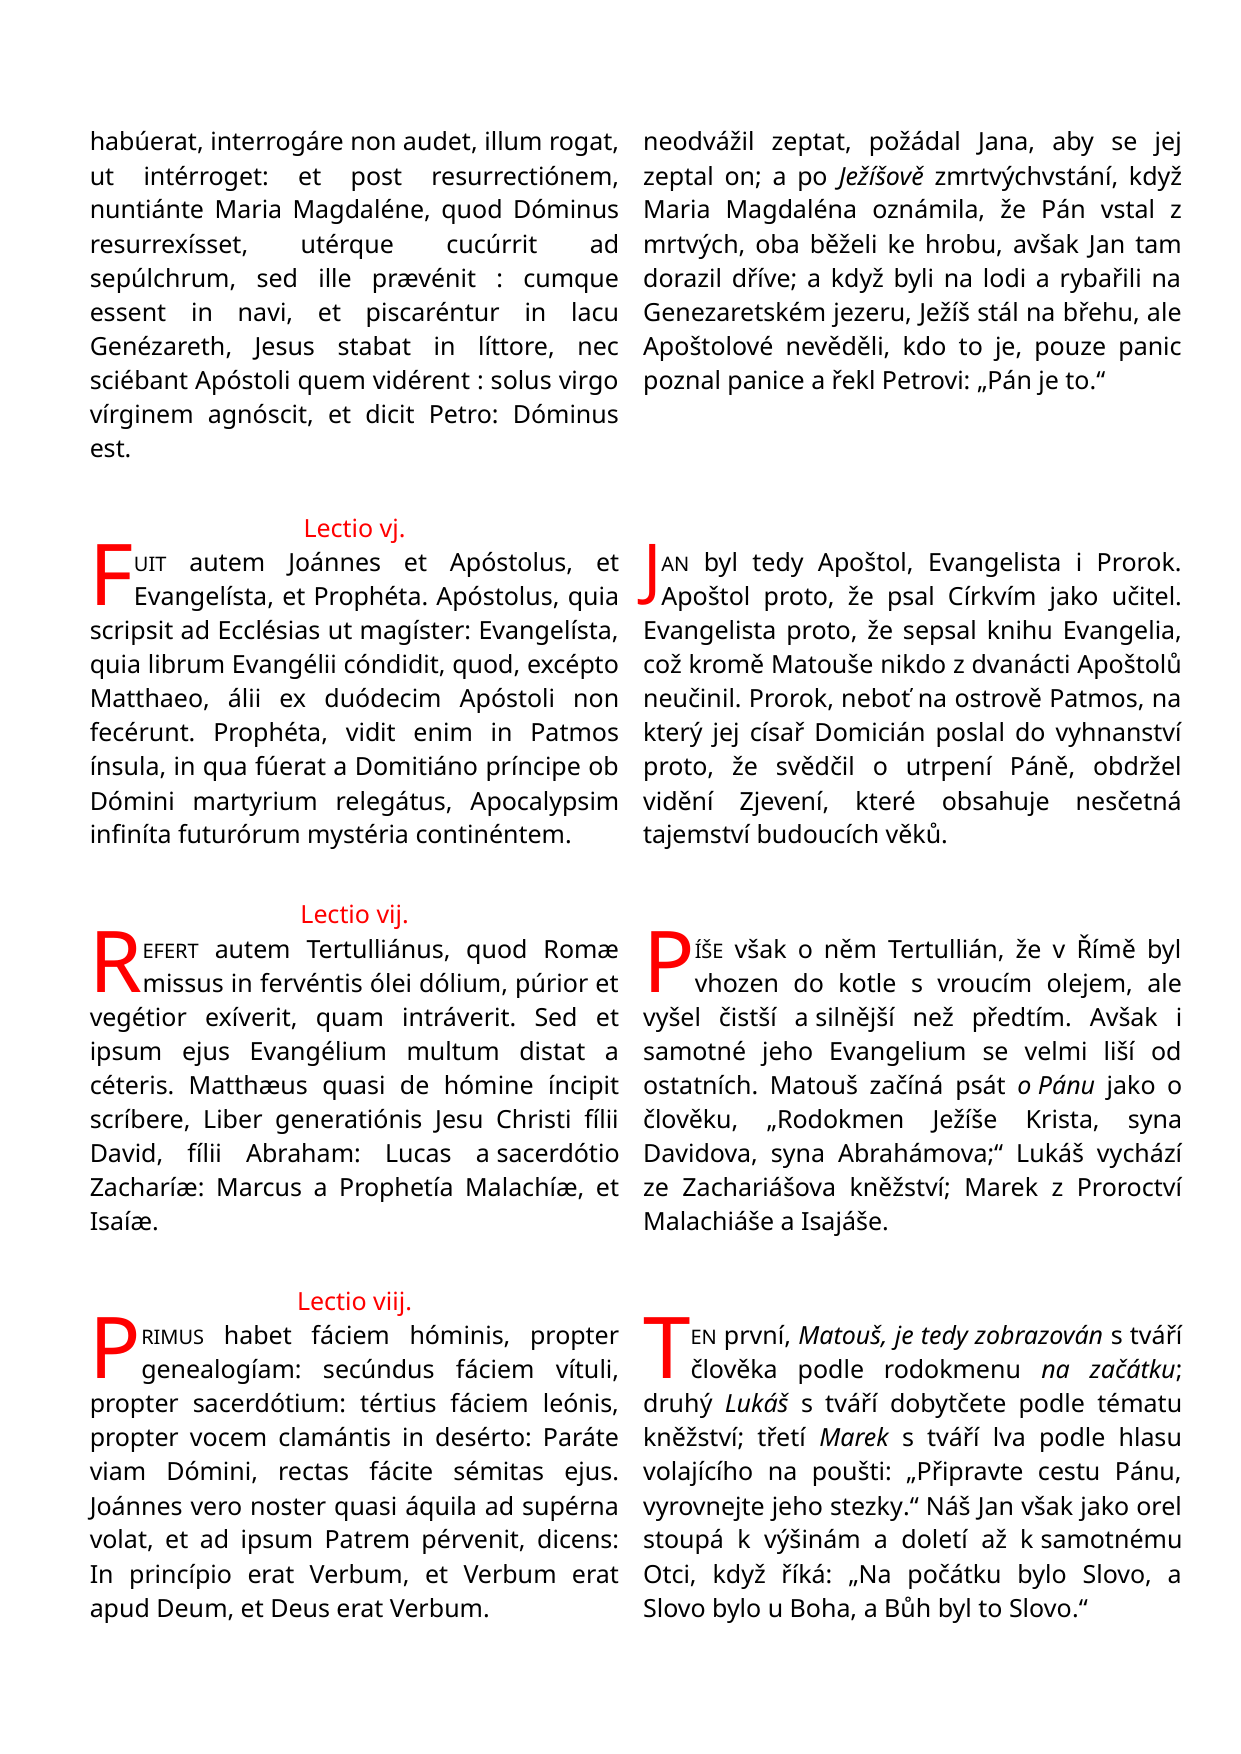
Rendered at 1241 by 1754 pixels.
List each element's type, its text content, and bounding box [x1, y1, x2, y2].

table_cell Lectio vj. Fuit autem Joánnes et Apóstolus, et Evangelísta, et Prophéta. Apóstolus, quia scripsit ad Ecclésias ut magíster: Evangelísta, quia librum Evangélii cóndidit, quod, excépto Matthaeo, álii ex duódecim Apóstoli non fecérunt. Prophéta, vidit enim in Patmos ínsula, in qua fúerat a Domitiáno príncipe ob Dómini martyrium relegátus, Apocalypsim infiníta futurórum mystéria continéntem. [78, 505, 631, 891]
table_cell Ten první, Matouš, je tedy zobrazován s tváří člověka podle rodokmenu na začátku; druhý Lukáš s tváří dobytčete podle tématu kněžství; třetí Marek s tváří lva podle hlasu volajícího na poušti: „Připravte cestu Pánu, vyrovnejte jeho stezky.“ Náš Jan však jako orel stoupá k výšinám a doletí až k samotnému Otci, když říká: „Na počátku bylo Slovo, a Slovo bylo u Boha, a Bůh byl to Slovo.“ [631, 1278, 1194, 1630]
table_cell Apoštol Jan byl učedník Páně. Traduje se, že byl nejmladší mezi Apoštoly a protože jej víra v Krista zastihla jako panice, panicem také zůstal; a proto jej Pán více miloval a mohl ležet přivinut na Ježíšově hrudi; a na co se Petr, který měl manželku, neodvážil zeptat, požádal Jana, aby se jej zeptal on; a po Ježíšově zmrtvýchvstání, když Maria Magdaléna oznámila, že Pán vstal z mrtvých, oba běželi ke hrobu, avšak Jan tam dorazil dříve; a když byli na lodi a rybařili na Genezaretském jezeru, Ježíš stál na břehu, ale Apoštolové nevěděli, kdo to je, pouze panic poznal panice a řekl Petrovi: „Pán je to.“ [631, 118, 1194, 505]
table_cell In II. Nocturno Ex libro sancti Hierónymi Presbyteri contra Joviniánum. Lectio v. Lib. 1. Joánnes Apóstolus unus ex discípulis Dómini, qui mínimus natu tráditur fuísse inter Apóstolos, et quem fides Christi vírginem repérerat, virgo permánsit: et ídeo plus amátur a Dómino, et recúmbit super pectus Jesu: et quod Petrus, qui uxórem habúerat, interrogáre non audet, illum rogat, ut intérroget: et post resurrectiónem, nuntiánte Maria Magdaléne, quod Dóminus resurrexísset, utérque cucúrrit ad sepúlchrum, sed ille prævénit : cumque essent in navi, et piscaréntur in lacu Genézareth, Jesus stabat in líttore, nec sciébant Apóstoli quem vidérent : solus virgo vírginem agnóscit, et dicit Petro: Dóminus est. [78, 118, 631, 505]
table_cell Píše však o něm Tertullián, že v Římě byl vhozen do kotle s vroucím olejem, ale vyšel čistší a sil­nější než předtím. Avšak i samotné jeho Evangelium se velmi liší od ostatních. Matouš začíná psát o Pánu jako o člověku, „Rodokmen Ježíše Krista, syna Davidova, syna Abrahámova;“ Lukáš vychází ze Zachariášova kněžství; Marek z Proroctví Malachiáše a Isajáše. [631, 891, 1194, 1278]
table_cell Lectio viij. Primus habet fáciem hóminis, propter genealogíam: secúndus fáciem vítuli, propter sacerdótium: tértius fáciem leónis, propter vocem clamántis in desérto: Paráte viam Dómini, rectas fácite sémitas ejus. Joánnes vero noster quasi áquila ad supérna volat, et ad ipsum Patrem pérvenit, dicens: In princípio erat Verbum, et Verbum erat apud Deum, et Deus erat Verbum. [78, 1278, 631, 1630]
table_cell Lectio vij. Refert autem Tertulliánus, quod Romæ missus in fervéntis ólei dólium, púrior et vegétior exíverit, quam intráverit. Sed et ipsum ejus Evangélium multum distat a céteris. Matthæus quasi de hómine íncipit scríbere, Liber generatiónis Jesu Christi fílii David, fílii Abraham: Lucas a sacerdótio Zacharíæ: Marcus a Prophetía Malachíæ, et Isaíæ. [78, 891, 631, 1278]
table_cell Jan byl tedy Apoštol, Evangelista i Prorok. Apoštol proto, že psal Církvím jako učitel. Evangelista proto, že sepsal knihu Evangelia, což kromě Matouše nikdo z dvanácti Apoštolů neučinil. Prorok, neboť na ostrově Patmos, na který jej císař Domicián poslal do vyhnanství proto, že svědčil o utrpení Páně, obdržel vidění Zjevení, které obsahuje nesčetná tajemství budoucích věků. [631, 505, 1194, 891]
